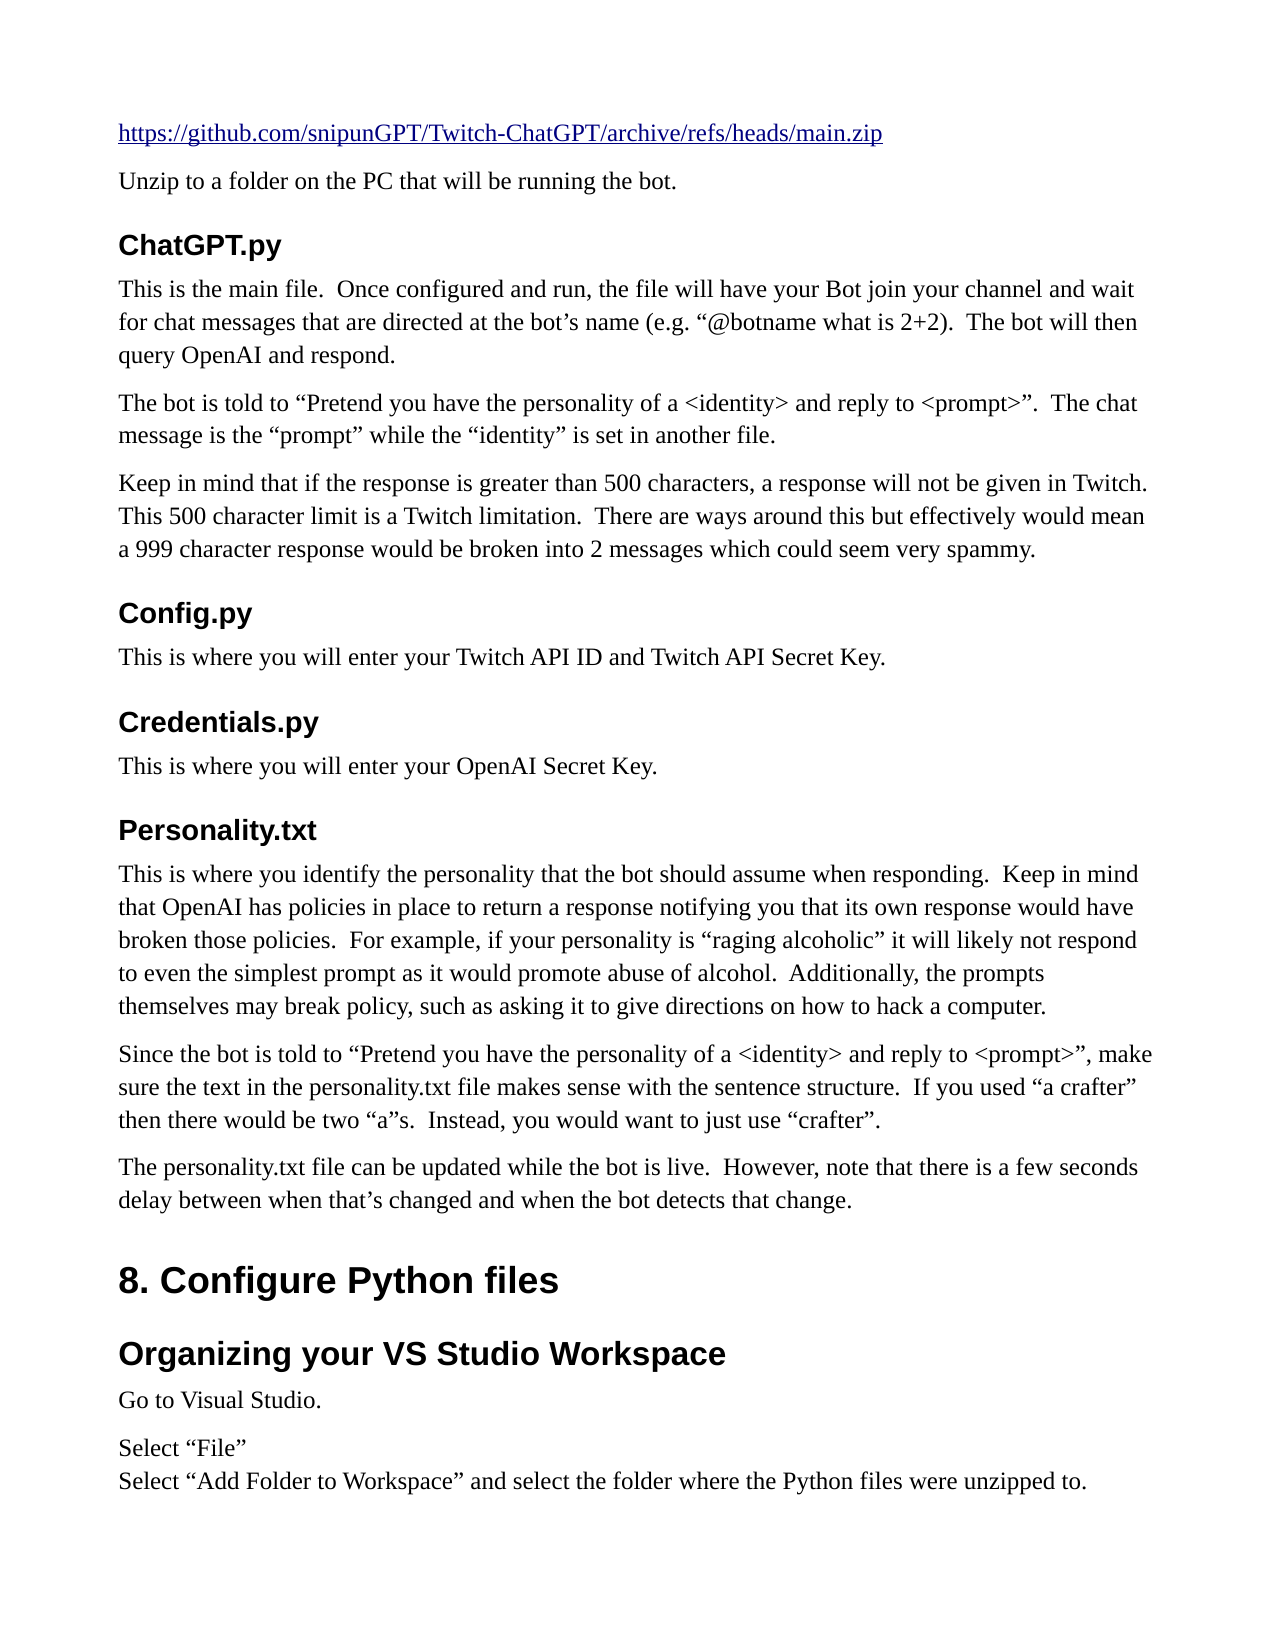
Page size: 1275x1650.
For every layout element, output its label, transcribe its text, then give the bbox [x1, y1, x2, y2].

text Keep in mind that if the response is greater than 500 characters, a response will not be given in Twitch. This 500 character limit is a Twitch limitation. There are ways around this but effectively would mean a 999 character response would be broken into 2 messages which could seem very spammy. [118, 468, 1157, 563]
subtitle Config.py [118, 596, 1157, 630]
text Go to Visual Studio. [118, 1385, 1157, 1414]
text This is where you identify the personality that the bot should assume when responding. Keep in mind that OpenAI has policies in place to return a response notifying you that its own response would have broken those policies. For example, if your personality is “raging alcoholic” it will likely not respond to even the simplest prompt as it would promote abuse of alcohol. Additionally, the prompts themselves may break policy, such as asking it to give directions on how to hack a computer. [118, 859, 1157, 1020]
subtitle Organizing your VS Studio Workspace [118, 1334, 1157, 1373]
subtitle 8. Configure Python files [118, 1258, 1157, 1301]
text This is the main file. Once configured and run, the file will have your Bot join your channel and wait for chat messages that are directed at the bot’s name (e.g. “@botname what is 2+2). The bot will then query OpenAI and respond. [118, 274, 1157, 369]
text This is where you will enter your Twitch API ID and Twitch API Secret Key. [118, 642, 1157, 671]
subtitle ChatGPT.py [118, 228, 1157, 261]
text https://github.com/snipunGPT/Twitch-ChatGPT/archive/refs/heads/main.zip [118, 118, 1157, 147]
text Since the bot is told to “Pretend you have the personality of a <identity> and reply to <prompt>”, make sure the text in the personality.txt file makes sense with the sentence structure. If you used “a crafter” then there would be two “a”s. Instead, you would want to just use “crafter”. [118, 1039, 1157, 1133]
subtitle Credentials.py [118, 705, 1157, 738]
text Select “File” Select “Add Folder to Workspace” and select the folder where the Python files were unzipped to. [118, 1433, 1157, 1495]
text Unzip to a folder on the PC that will be running the bot. [118, 166, 1157, 194]
text The bot is told to “Pretend you have the personality of a <identity> and reply to <prompt>”. The chat message is the “prompt” while the “identity” is set in another file. [118, 388, 1157, 449]
subtitle Personality.txt [118, 813, 1157, 846]
text This is where you will enter your OpenAI Secret Key. [118, 751, 1157, 779]
text The personality.txt file can be updated while the bot is live. However, note that there is a few seconds delay between when that’s changed and when the bot detects that change. [118, 1152, 1157, 1214]
